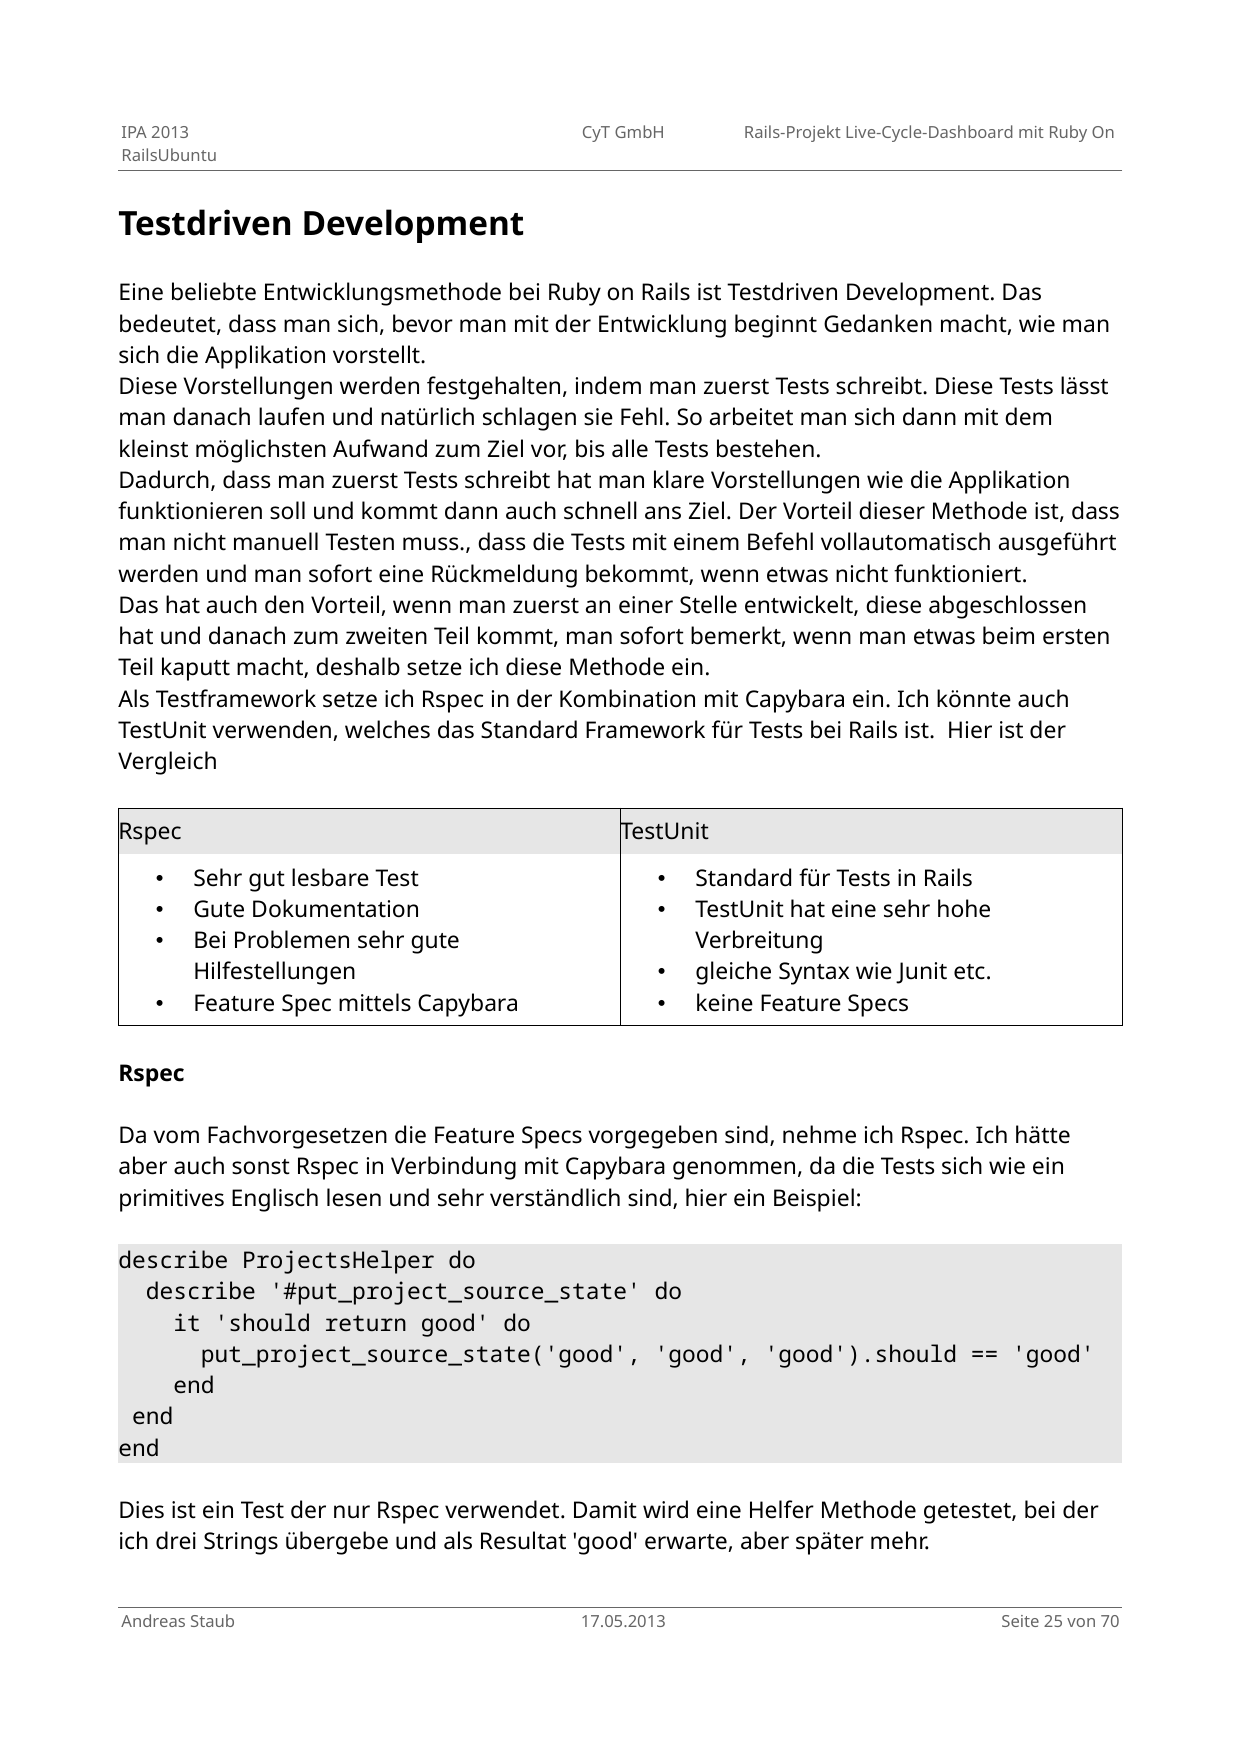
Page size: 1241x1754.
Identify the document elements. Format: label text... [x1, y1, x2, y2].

text Eine beliebte Entwicklungsmethode bei Ruby on Rails ist Testdriven Development. Das bedeutet, dass man sich, bevor man mit der Entwicklung beginnt Gedanken macht, wie man sich die Applikation vorstellt. [118, 276, 1122, 370]
text end [118, 1400, 1122, 1432]
text it 'should return good' do [118, 1307, 1122, 1338]
text end [118, 1369, 1122, 1400]
text Dies ist ein Test der nur Rspec verwendet. Damit wird eine Helfer Methode getestet, bei der ich drei Strings übergebe und als Resultat 'good' erwarte, aber später mehr. [118, 1494, 1122, 1557]
table_header Rspec [119, 809, 620, 854]
text Diese Vorstellungen werden festgehalten, indem man zuerst Tests schreibt. Diese Tests lässt man danach laufen und natürlich schlagen sie Fehl. So arbeitet man sich dann mit dem kleinst möglichsten Aufwand zum Ziel vor, bis alle Tests bestehen. [118, 370, 1122, 464]
text describe '#put_project_source_state' do [118, 1275, 1122, 1307]
text Dadurch, dass man zuerst Tests schreibt hat man klare Vorstellungen wie die Applikation funktionieren soll und kommt dann auch schnell ans Ziel. Der Vorteil dieser Methode ist, dass man nicht manuell Testen muss., dass die Tests mit einem Befehl vollautomatisch ausgeführt werden und man sofort eine Rückmeldung bekommt, wenn etwas nicht funktioniert. [118, 464, 1122, 589]
table_cell Sehr gut lesbare Test Gute Dokumentation Bei Problemen sehr gute Hilfestellungen Feature Spec mittels Capybara [119, 854, 620, 1025]
text describe ProjectsHelper do [118, 1244, 1122, 1275]
table_cell Standard für Tests in Rails TestUnit hat eine sehr hohe Verbreitung gleiche Syntax wie Junit etc. keine Feature Specs [621, 854, 1122, 1025]
text put_project_source_state('good', 'good', 'good').should == 'good' [118, 1338, 1122, 1369]
table_header TestUnit [621, 809, 1122, 854]
text Das hat auch den Vorteil, wenn man zuerst an einer Stelle entwickelt, diese abgeschlossen hat und danach zum zweiten Teil kommt, man sofort bemerkt, wenn man etwas beim ersten Teil kaputt macht, deshalb setze ich diese Methode ein. [118, 589, 1122, 683]
text Da vom Fachvorgesetzen die Feature Specs vorgegeben sind, nehme ich Rspec. Ich hätte aber auch sonst Rspec in Verbindung mit Capybara genommen, da die Tests sich wie ein primitives Englisch lesen und sehr verständlich sind, hier ein Beispiel: [118, 1119, 1122, 1213]
text end [118, 1432, 1122, 1463]
text Testdriven Development [118, 200, 1122, 245]
text Rspec [118, 1057, 1122, 1088]
text Als Testframework setze ich Rspec in der Kombination mit Capybara ein. Ich könnte auch TestUnit verwenden, welches das Standard Framework für Tests bei Rails ist. Hier ist der Vergleich [118, 683, 1122, 776]
